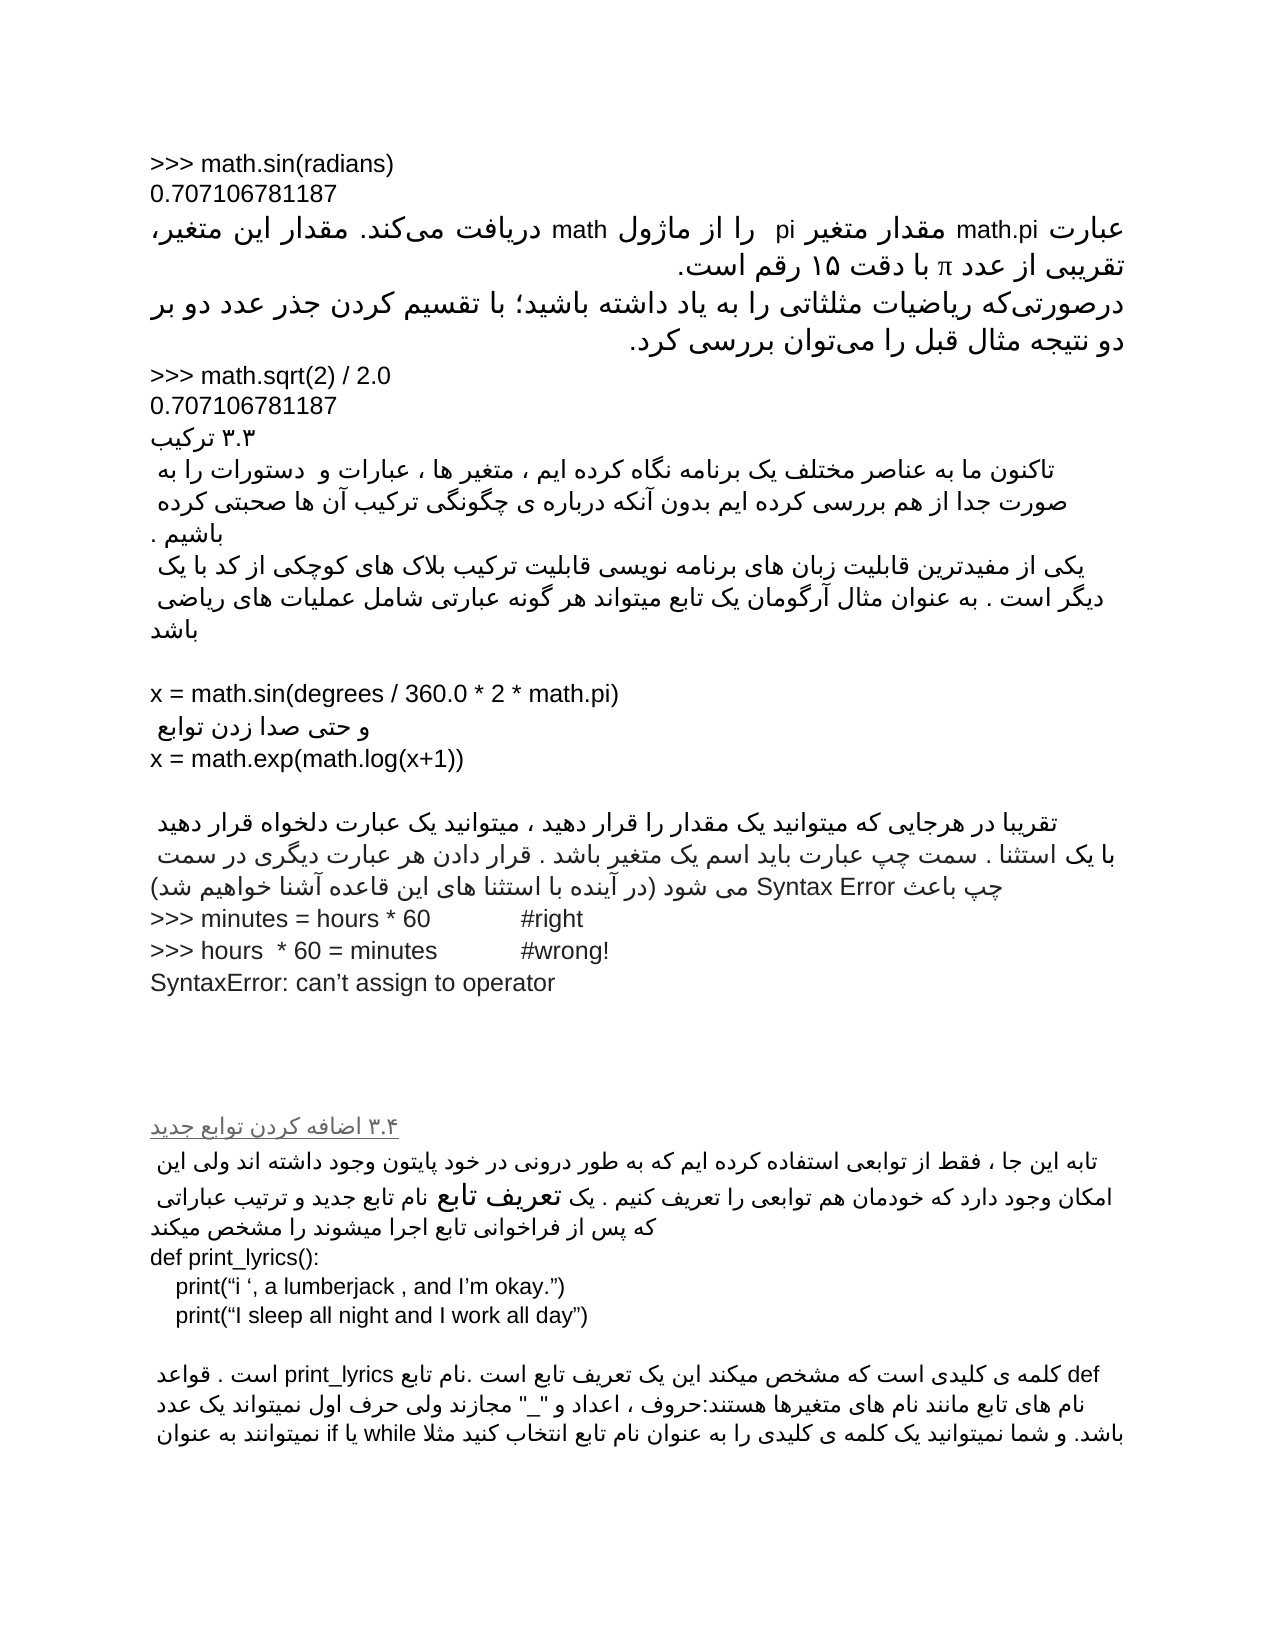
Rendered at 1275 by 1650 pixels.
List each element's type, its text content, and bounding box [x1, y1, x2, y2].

text def کلمه ی کلیدی است که مشخص میکند این یک تعریف تابع است .نام تابع print_lyrics است . قواعد نام های تابع مانند نام های متغیرها هستند:حروف ، اعداد و "_" مجازند ولی حرف اول نمیتواند یک عدد باشد. و شما نمیتوانید یک کلمه ی کلیدی را به عنوان نام تابع انتخاب کنید مثلا while یا if نمیتوانند به عنوان نام تابع انتخاب شوند و شما باید از استفاده از یک نام هم به عنوان نام تابع هم به عنوان نام متغیر پرهیز کنید [150, 1362, 1125, 1446]
text تابه این جا ، فقط از توابعی استفاده کرده ایم که به طور درونی در خود پایتون وجود داشته اند ولی این امکان وجود دارد که خودمان هم توابعی را تعریف کنیم . یک تعریف تابع نام تابع جدید و ترتیب عباراتی که پس از فراخوانی تابع اجرا میشوند را مشخص میکند [150, 1148, 1125, 1241]
text SyntaxError: can’t assign to operator [150, 969, 1125, 997]
text >>> hours * 60 = minutes #wrong! [150, 937, 1125, 965]
text >>> minutes = hours * 60 #right [150, 905, 1125, 933]
text >>> math.sin(radians) [150, 150, 1125, 178]
text تقریبا در هرجایی که میتوانید یک مقدار را قرار دهید ، میتوانید یک عبارت دلخواه قرار دهید با یک استثنا . سمت چپ عبارت باید اسم یک متغیر باشد . قرار دادن هر عبارت دیگری در سمت چپ باعث Syntax Error می شود (در آینده با استثنا های این قاعده آشنا خواهیم شد) [150, 808, 1125, 901]
text print(“I sleep all night and I work all day”) [150, 1303, 1125, 1329]
text 0.707106781187 [150, 180, 1125, 208]
text 0.707106781187 [150, 391, 1125, 419]
text یکی از مفیدترین قابلیت زبان های برنامه نویسی قابلیت ترکیب بلاک های کوچکی از کد با یک دیگر است . به عنوان مثال آرگومان یک تابع میتواند هر گونه عبارتی شامل عملیات های ریاضی باشد [150, 552, 1125, 644]
text x = math.sin(degrees / 360.0 * 2 * math.pi) [150, 680, 1125, 708]
text x = math.exp(math.log(x+1)) [150, 744, 1125, 772]
text def print_lyrics(): [150, 1244, 1125, 1270]
text print(“i ‘, a lumberjack , and I’m okay.”) [150, 1274, 1125, 1299]
text درصورتی‌که ریاضیات مثلثاتی را به یاد داشته باشید؛ با تقسیم کردن جذر عدد دو بر دو نتیجه مثال قبل را می‌توان بررسی کرد. [150, 287, 1125, 357]
text و حتی صدا زدن توابع [150, 712, 1125, 740]
text عبارت math.pi مقدار متغیر pi را از ماژول math دریافت می‌کند. مقدار این متغیر، تقریبی از عدد π با دقت ۱۵ رقم است. [150, 212, 1125, 282]
text >>> math.sqrt(2) / 2.0 [150, 362, 1125, 389]
text تاکنون ما به عناصر مختلف یک برنامه نگاه کرده ایم ، متغیر ها ، عبارات و دستورات را به صورت جدا از هم بررسی کرده ایم بدون آنکه درباره ی چگونگی ترکیب آن ها صحبتی کرده باشیم . [150, 456, 1125, 548]
text ۳.۳ ترکیب [150, 423, 1125, 451]
subtitle ۳.۴ اضافه کردن توابع جدید [150, 1114, 1125, 1144]
